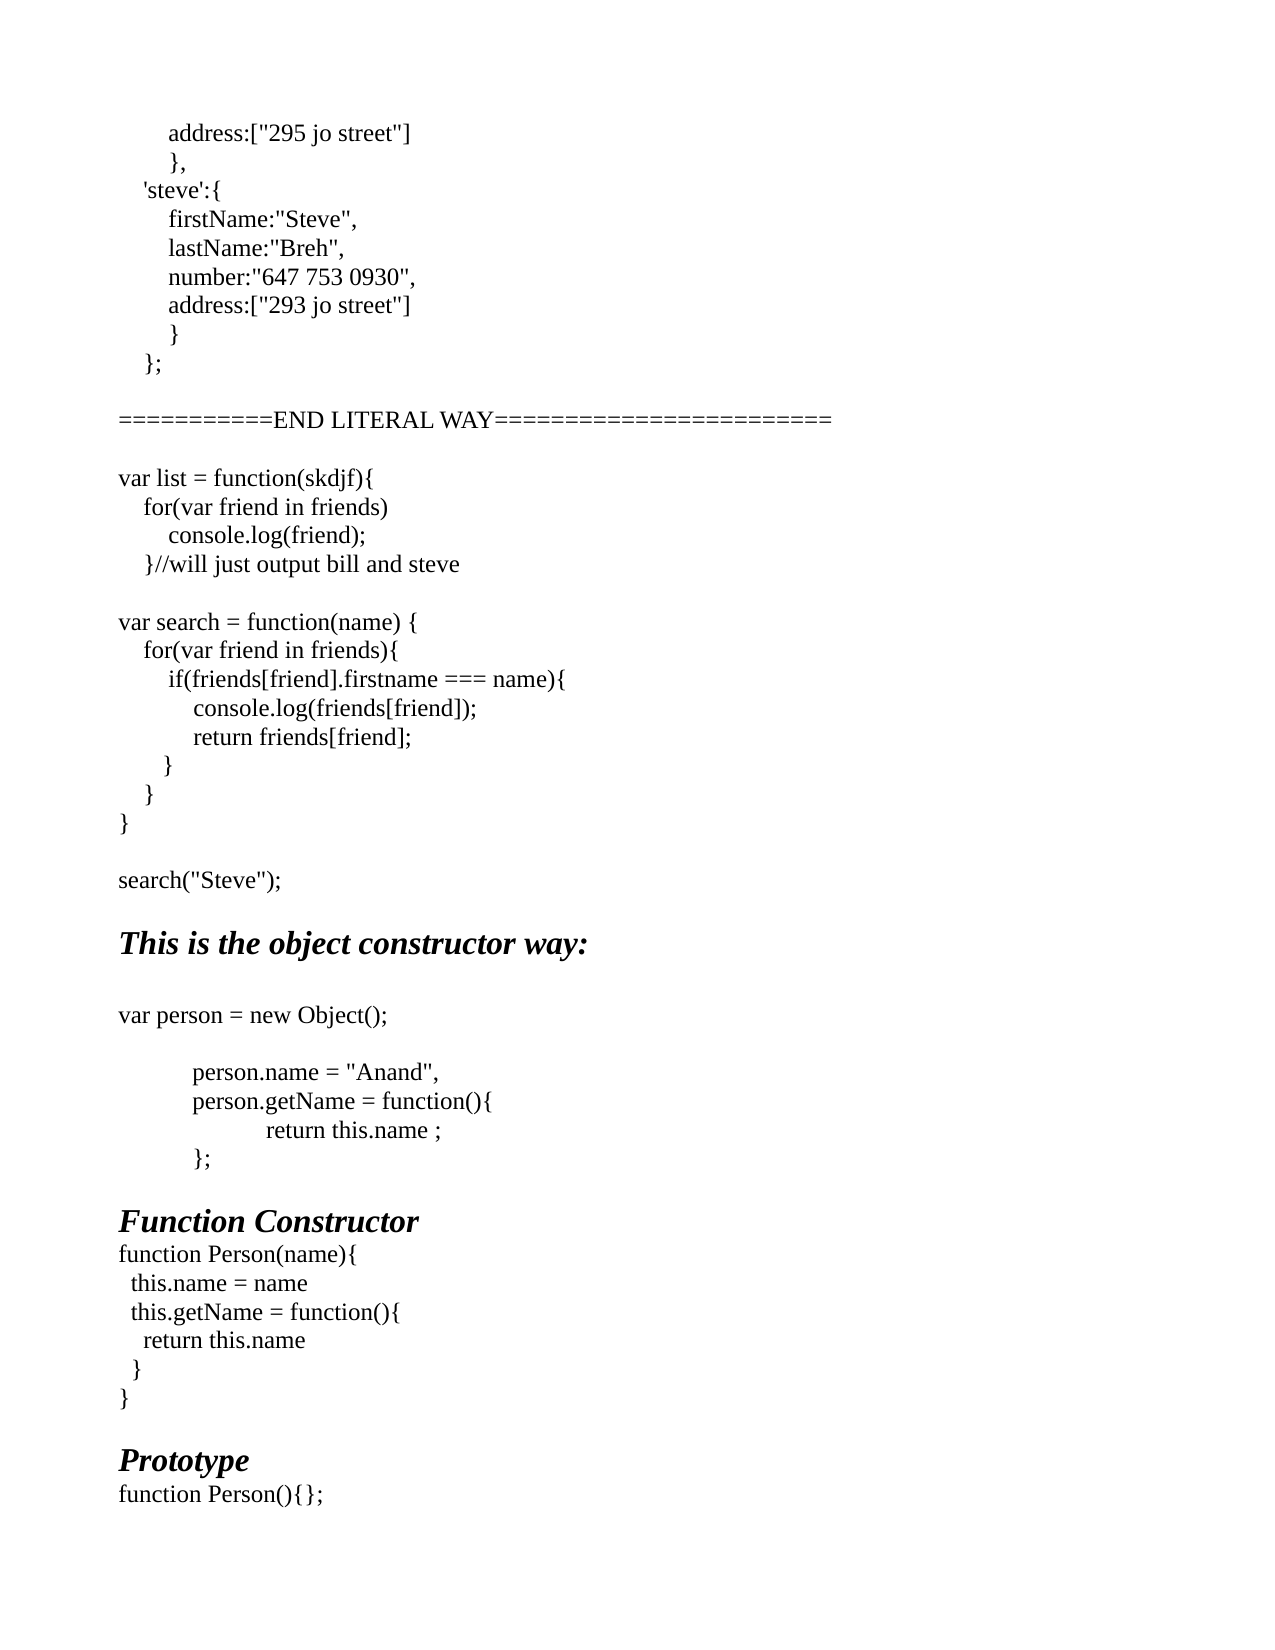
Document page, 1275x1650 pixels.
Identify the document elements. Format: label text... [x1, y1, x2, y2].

text search("Steve"); [118, 866, 1157, 894]
text var list = function(skdjf){ [118, 463, 1157, 492]
text Function Constructor [118, 1201, 1157, 1239]
text }, [118, 147, 1157, 176]
text lastName:"Breh", [118, 233, 1157, 262]
text console.log(friends[friend]); [118, 693, 1157, 722]
text return this.name [118, 1326, 1157, 1354]
text console.log(friend); [118, 521, 1157, 549]
text }; [118, 1143, 1157, 1172]
text } [118, 319, 1157, 348]
text ===========END LITERAL WAY======================== [118, 406, 1157, 434]
text }//will just output bill and steve [118, 549, 1157, 578]
text }; [118, 348, 1157, 377]
text Prototype [118, 1441, 1157, 1479]
text return friends[friend]; [118, 722, 1157, 751]
text } [118, 751, 1157, 779]
text person.name = "Anand", [118, 1057, 1157, 1086]
text if(friends[friend].firstname === name){ [118, 664, 1157, 693]
text var person = new Object(); [118, 1000, 1157, 1028]
text this.name = name [118, 1268, 1157, 1297]
text number:"647 753 0930", [118, 262, 1157, 291]
text for(var friend in friends){ [118, 636, 1157, 664]
text 'steve':{ [118, 176, 1157, 204]
text var search = function(name) { [118, 607, 1157, 636]
text } [118, 779, 1157, 808]
text firstName:"Steve", [118, 204, 1157, 233]
text } [118, 1383, 1157, 1412]
text return this.name ; [118, 1115, 1157, 1143]
text function Person(){}; [118, 1479, 1157, 1508]
text This is the object constructor way: [118, 923, 1157, 961]
text } [118, 808, 1157, 837]
text address:["293 jo street"] [118, 291, 1157, 319]
text address:["295 jo street"] [118, 118, 1157, 147]
text function Person(name){ [118, 1239, 1157, 1268]
text person.getName = function(){ [118, 1086, 1157, 1115]
text for(var friend in friends) [118, 492, 1157, 521]
text } [118, 1354, 1157, 1383]
text this.getName = function(){ [118, 1297, 1157, 1326]
